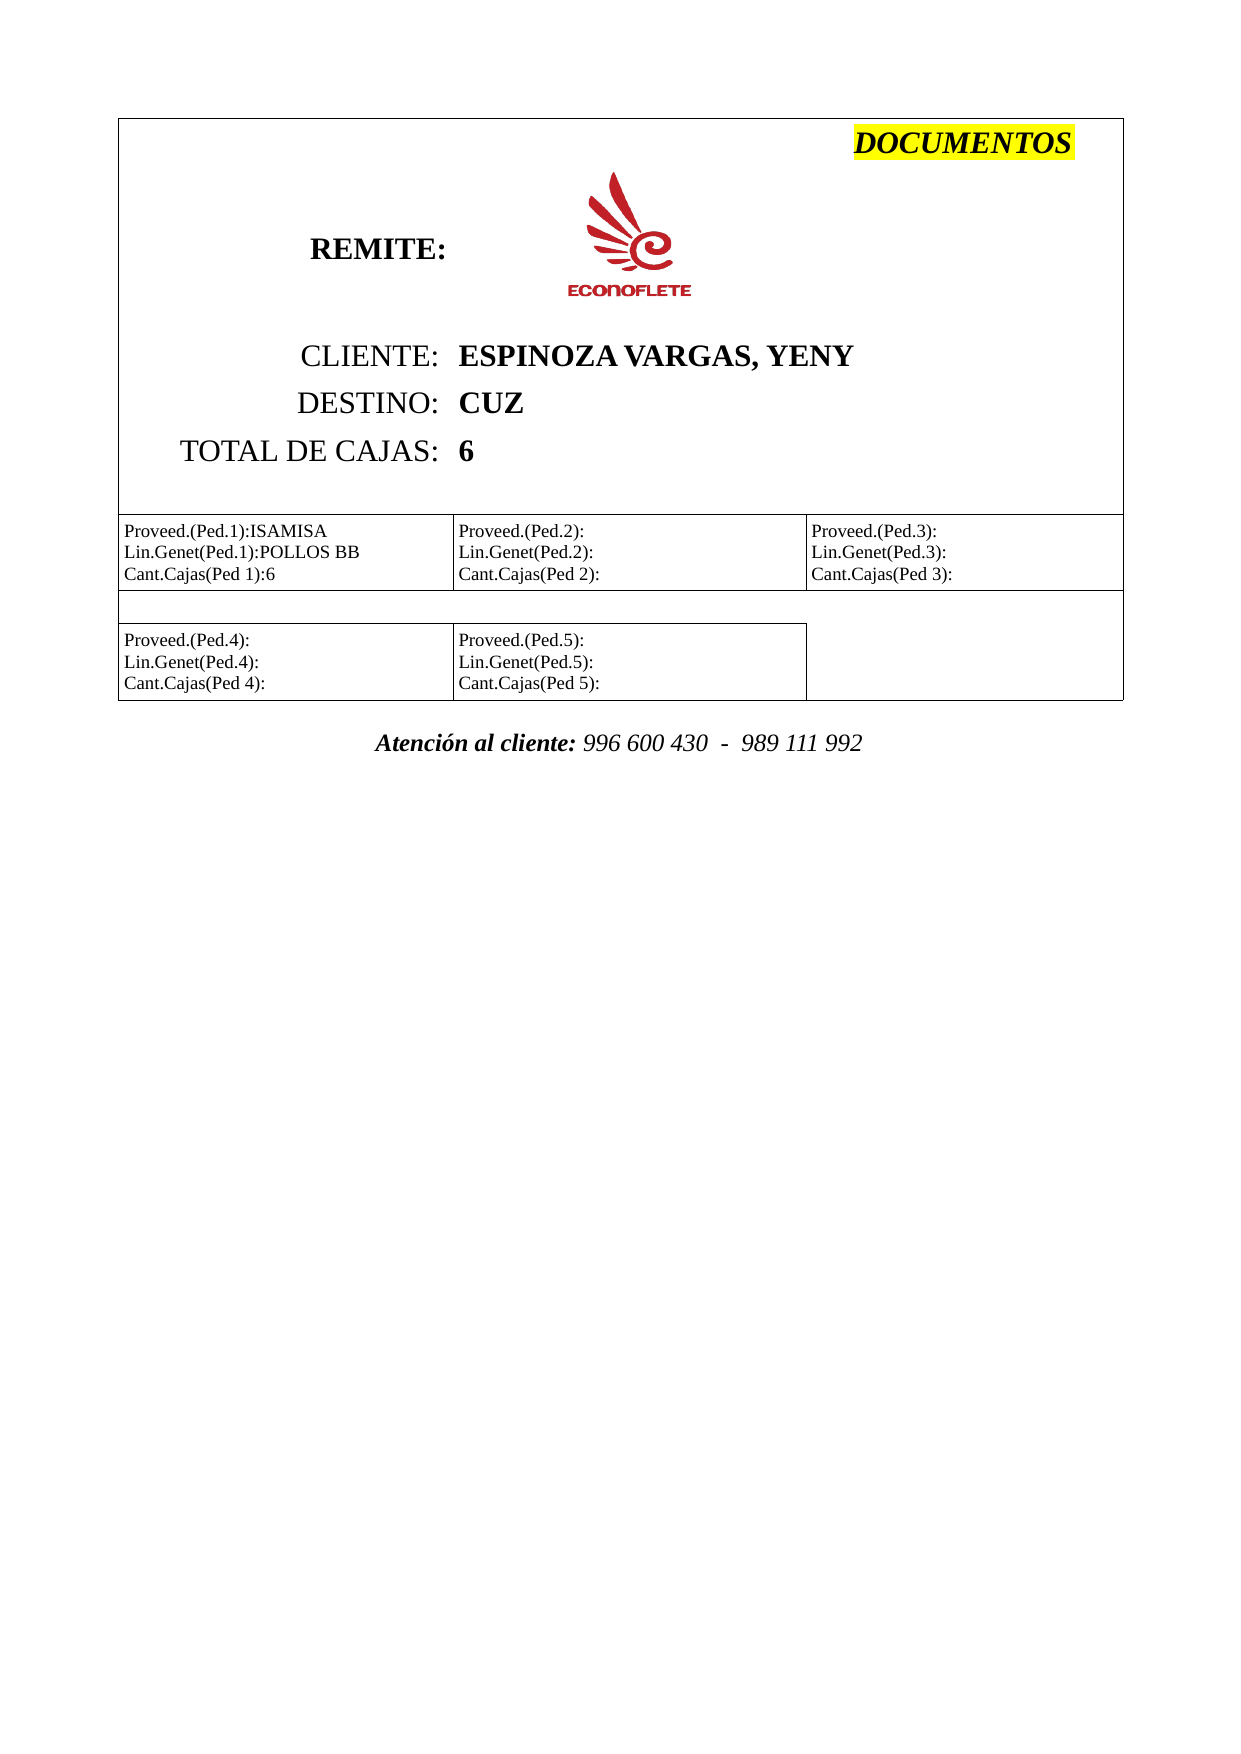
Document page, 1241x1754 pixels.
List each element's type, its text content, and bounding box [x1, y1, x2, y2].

table_cell REMITE: [119, 166, 453, 332]
table_cell [453, 166, 806, 332]
table_cell CLIENTE: [119, 332, 453, 379]
table_cell [806, 474, 1123, 514]
table_cell DESTINO: [119, 379, 453, 426]
table_cell [119, 474, 453, 514]
table_cell Proveed.(Ped.3): Lin.Genet(Ped.3): Cant.Cajas(Ped 3): [807, 515, 1123, 590]
table_cell 6 [453, 426, 1123, 474]
picture [552, 171, 707, 297]
table_cell [806, 166, 1123, 332]
table_cell TOTAL DE CAJAS: [119, 426, 453, 474]
table_cell Proveed.(Ped.1):ISAMISA Lin.Genet(Ped.1):POLLOS BB Cant.Cajas(Ped 1):6 [119, 515, 453, 590]
table_cell Proveed.(Ped.5): Lin.Genet(Ped.5): Cant.Cajas(Ped 5): [454, 624, 806, 699]
table_cell Proveed.(Ped.4): Lin.Genet(Ped.4): Cant.Cajas(Ped 4): [119, 624, 453, 699]
text Atención al cliente: 996 600 430 - 989 111 992 [118, 728, 1122, 757]
table_header [119, 119, 453, 166]
table_cell [806, 379, 1123, 426]
table_cell CUZ [453, 379, 806, 426]
table_header [453, 119, 806, 166]
table_cell [806, 591, 1123, 623]
table_cell Proveed.(Ped.2): Lin.Genet(Ped.2): Cant.Cajas(Ped 2): [454, 515, 806, 590]
table_header DOCUMENTOS [806, 119, 1123, 166]
table_cell [453, 591, 806, 623]
table_cell ESPINOZA VARGAS, YENY [453, 332, 1123, 379]
table_cell [807, 623, 1123, 699]
table_cell [453, 474, 806, 514]
table_cell [119, 591, 453, 623]
